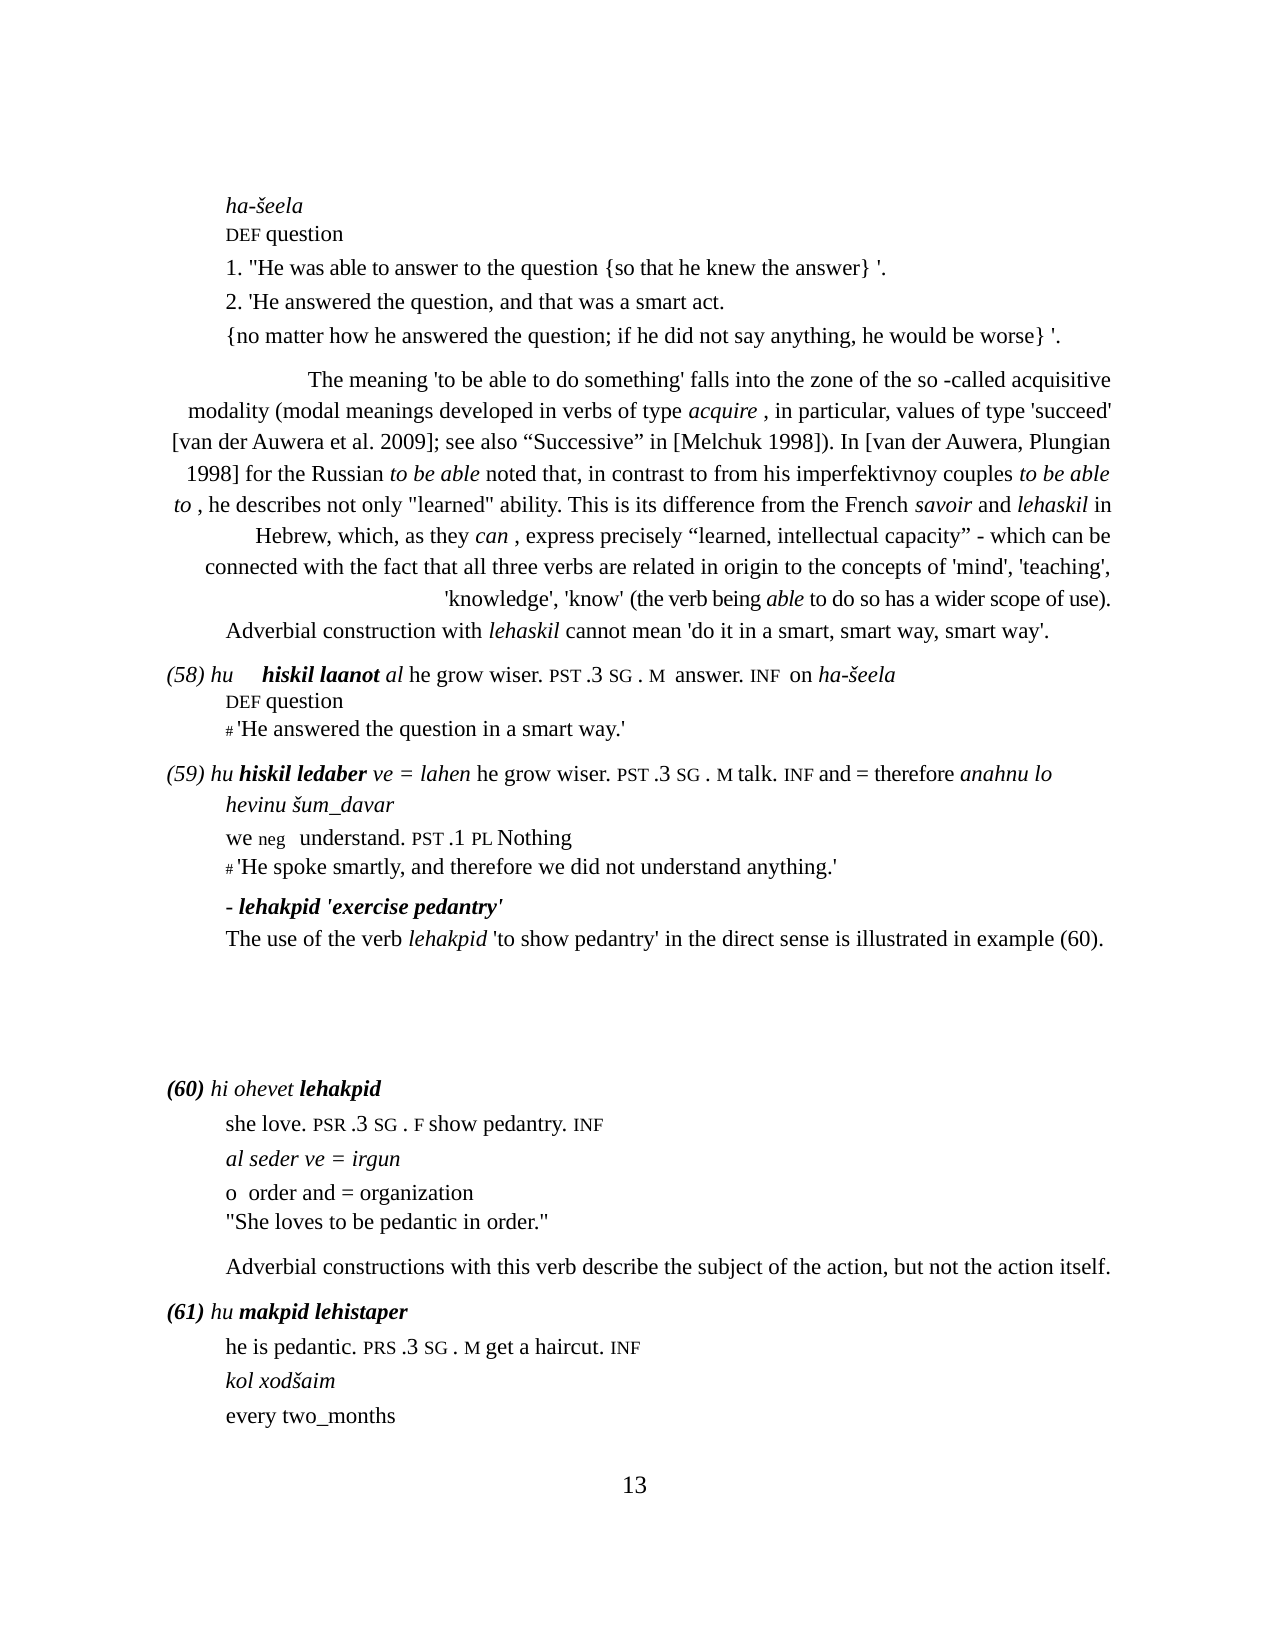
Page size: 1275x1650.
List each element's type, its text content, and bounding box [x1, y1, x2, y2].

text (58) hu hiskil laanot al he grow wiser. PST .3 SG . M answer. INF on ha-šeela [166, 656, 987, 687]
text 1. "He was able to answer to the question {so that he knew the answer} '. [225, 248, 1125, 281]
text DEF question [225, 688, 1125, 714]
text # 'He answered the question in a smart way.' [225, 715, 1125, 741]
text he is pedantic. PRS .3 SG . M get a haircut. INF [225, 1327, 1125, 1361]
text (60) hi ohevet lehakpid [166, 1069, 1125, 1103]
text {no matter how he answered the question; if he did not say anything, he would be worse} '. [225, 317, 1125, 348]
text The meaning 'to be able to do something' falls into the zone of the so -called acquisitive modality (modal meanings developed in verbs of type acquire , in particular, values ​​of type 'succeed' [van der Auwera et al. 2009]; see also “Successive” in [Melchuk 1998]). In [van der Auwera, Plungian 1998] for the Russian to be able noted that, in contrast to from his imperfektivnoy couples to be able to , he describes not only "learned" ability. This is its difference from the French savoir and lehaskil in Hebrew, which, as they can , express precisely “learned, intellectual capacity” - which can be connected with the fact that all three verbs are related in origin to the concepts of 'mind', 'teaching', 'knowledge', 'know' (the verb being able to do so has a wider scope of use). [166, 361, 1112, 611]
text al seder ve = irgun [226, 1139, 1125, 1172]
text ha-šeela [225, 193, 1125, 219]
text "She loves to be pedantic in order." [225, 1208, 1125, 1234]
text every two_months [226, 1396, 1125, 1430]
text o order and = organization [225, 1173, 1125, 1207]
text she love. PSR .3 SG . F show pedantry. INF [225, 1104, 1125, 1138]
text # 'He spoke smartly, and therefore we did not understand anything.' [225, 853, 1125, 879]
text (61) hu makpid lehistaper [166, 1292, 1125, 1326]
text 2. 'He answered the question, and that was a smart act. [225, 282, 1125, 316]
text Adverbial construction with lehaskil cannot mean 'do it in a smart, smart way, smart way'. [166, 612, 1111, 643]
text The use of the verb lehakpid 'to show pedantry' in the direct sense is illustrated in example (60). [166, 920, 1112, 951]
text we neg understand. PST .1 PL Nothing [226, 818, 1125, 852]
text - lehakpid 'exercise pedantry' [225, 893, 1125, 919]
text (59) hu hiskil ledaber ve = lahen he grow wiser. PST .3 SG . M talk. INF and = therefore anahnu lo hevinu šum_davar [166, 755, 1071, 818]
text Adverbial constructions with this verb describe the subject of the action, but not the action itself. [166, 1248, 1125, 1279]
text DEF question [225, 220, 1125, 246]
text kol хodšaim [225, 1362, 1125, 1395]
